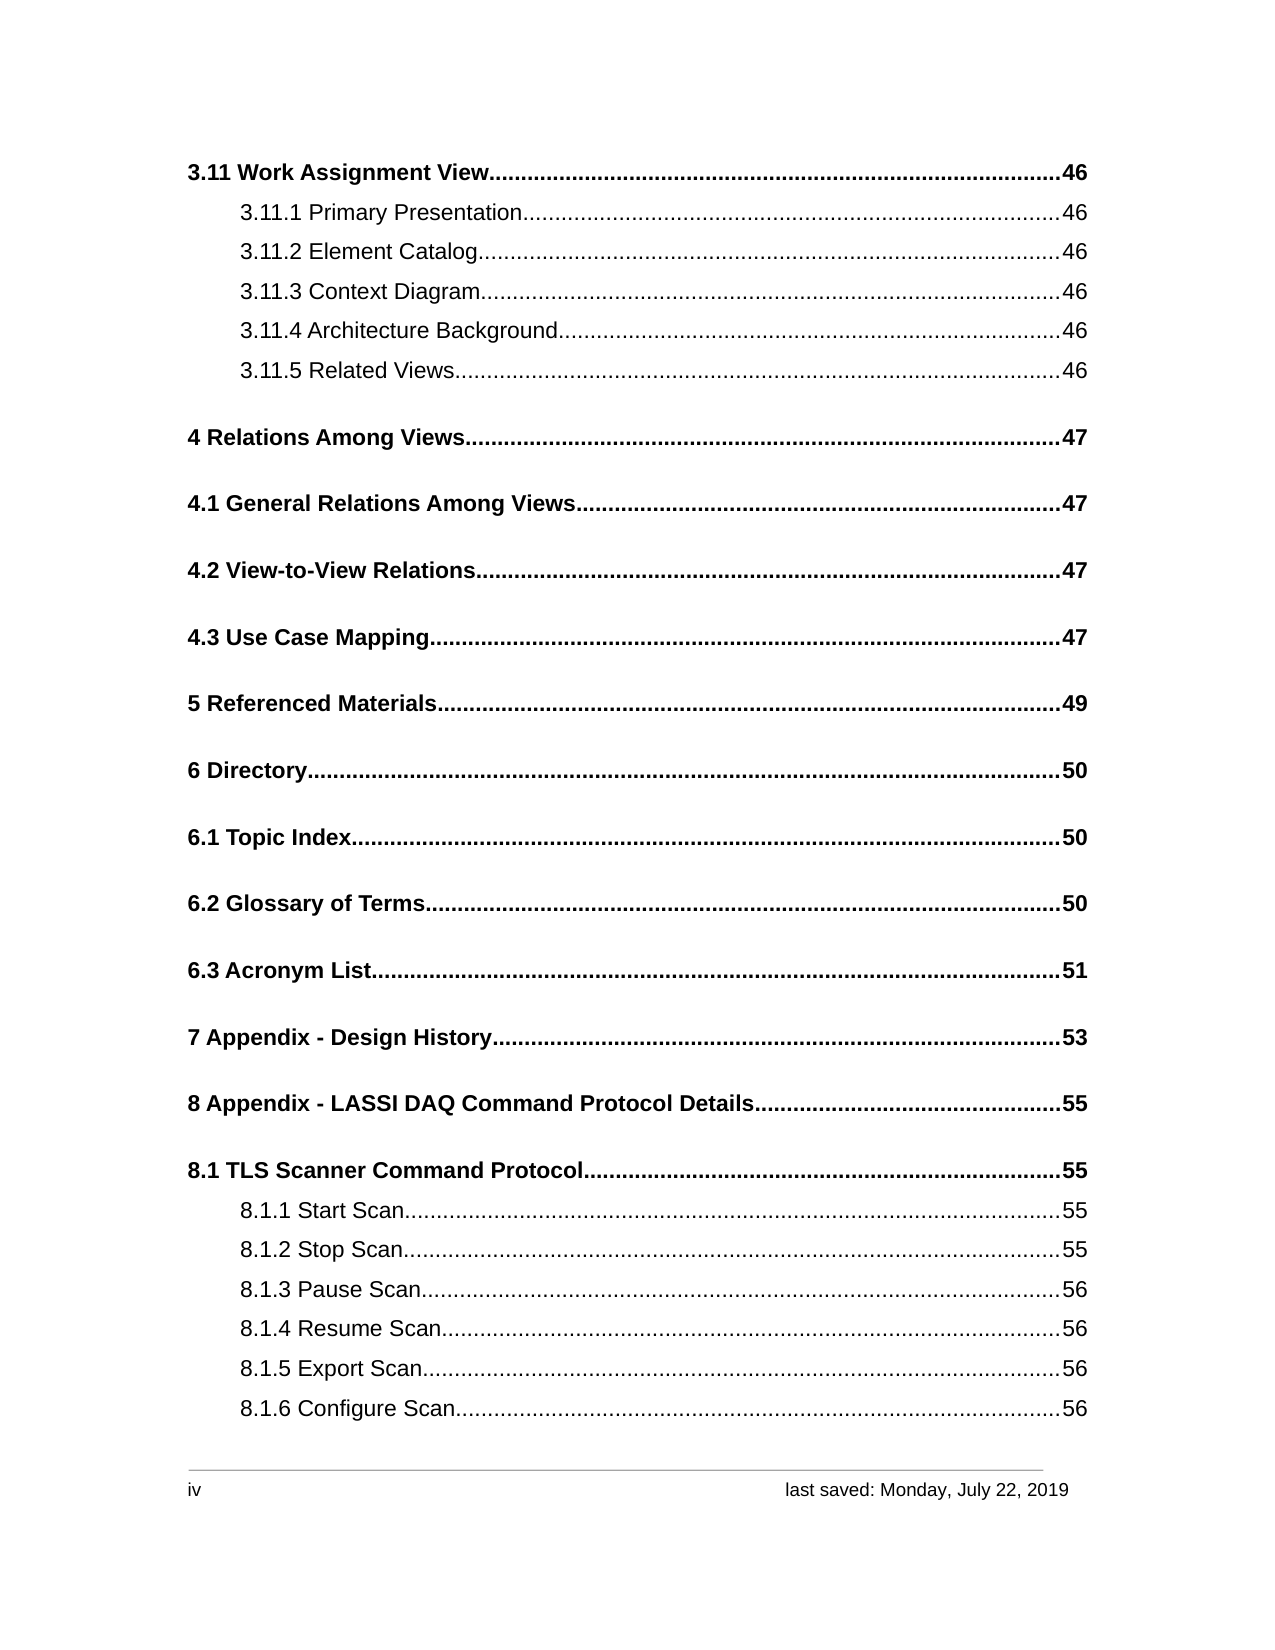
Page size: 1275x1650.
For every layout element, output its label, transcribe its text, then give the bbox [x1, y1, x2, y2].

text 5 Referenced Materials 49 [187, 681, 1087, 717]
text 8.1.5 Export Scan 56 [240, 1352, 1087, 1381]
text 3.11.4 Architecture Background 46 [240, 314, 1087, 344]
text 3.11.5 Related Views 46 [240, 354, 1087, 383]
text 6 Directory 50 [187, 748, 1087, 783]
text 3.11.3 Context Diagram 46 [240, 275, 1087, 304]
text 3.11.2 Element Catalog 46 [240, 235, 1087, 264]
text 4.1 General Relations Among Views 47 [187, 481, 1087, 517]
text 7 Appendix - Design History 53 [187, 1014, 1087, 1050]
text 6.2 Glossary of Terms 50 [187, 881, 1087, 917]
text 8.1.1 Start Scan 55 [240, 1194, 1087, 1223]
text 4.3 Use Case Mapping 47 [187, 614, 1087, 650]
text 8 Appendix - LASSI DAQ Command Protocol Details 55 [187, 1081, 1087, 1117]
text 8.1.2 Stop Scan 55 [240, 1233, 1087, 1262]
text 8.1.4 Resume Scan 56 [240, 1312, 1087, 1342]
text 6.3 Acronym List 51 [187, 948, 1087, 983]
text 3.11 Work Assignment View 46 [187, 150, 1087, 185]
text 8.1 TLS Scanner Command Protocol 55 [187, 1148, 1087, 1183]
text 6.1 Topic Index 50 [187, 814, 1087, 850]
text 3.11.1 Primary Presentation 46 [240, 196, 1087, 225]
text 8.1.3 Pause Scan 56 [240, 1273, 1087, 1302]
text 4.2 View-to-View Relations 47 [187, 548, 1087, 583]
text 4 Relations Among Views 47 [187, 414, 1087, 450]
text 8.1.6 Configure Scan 56 [240, 1392, 1087, 1421]
